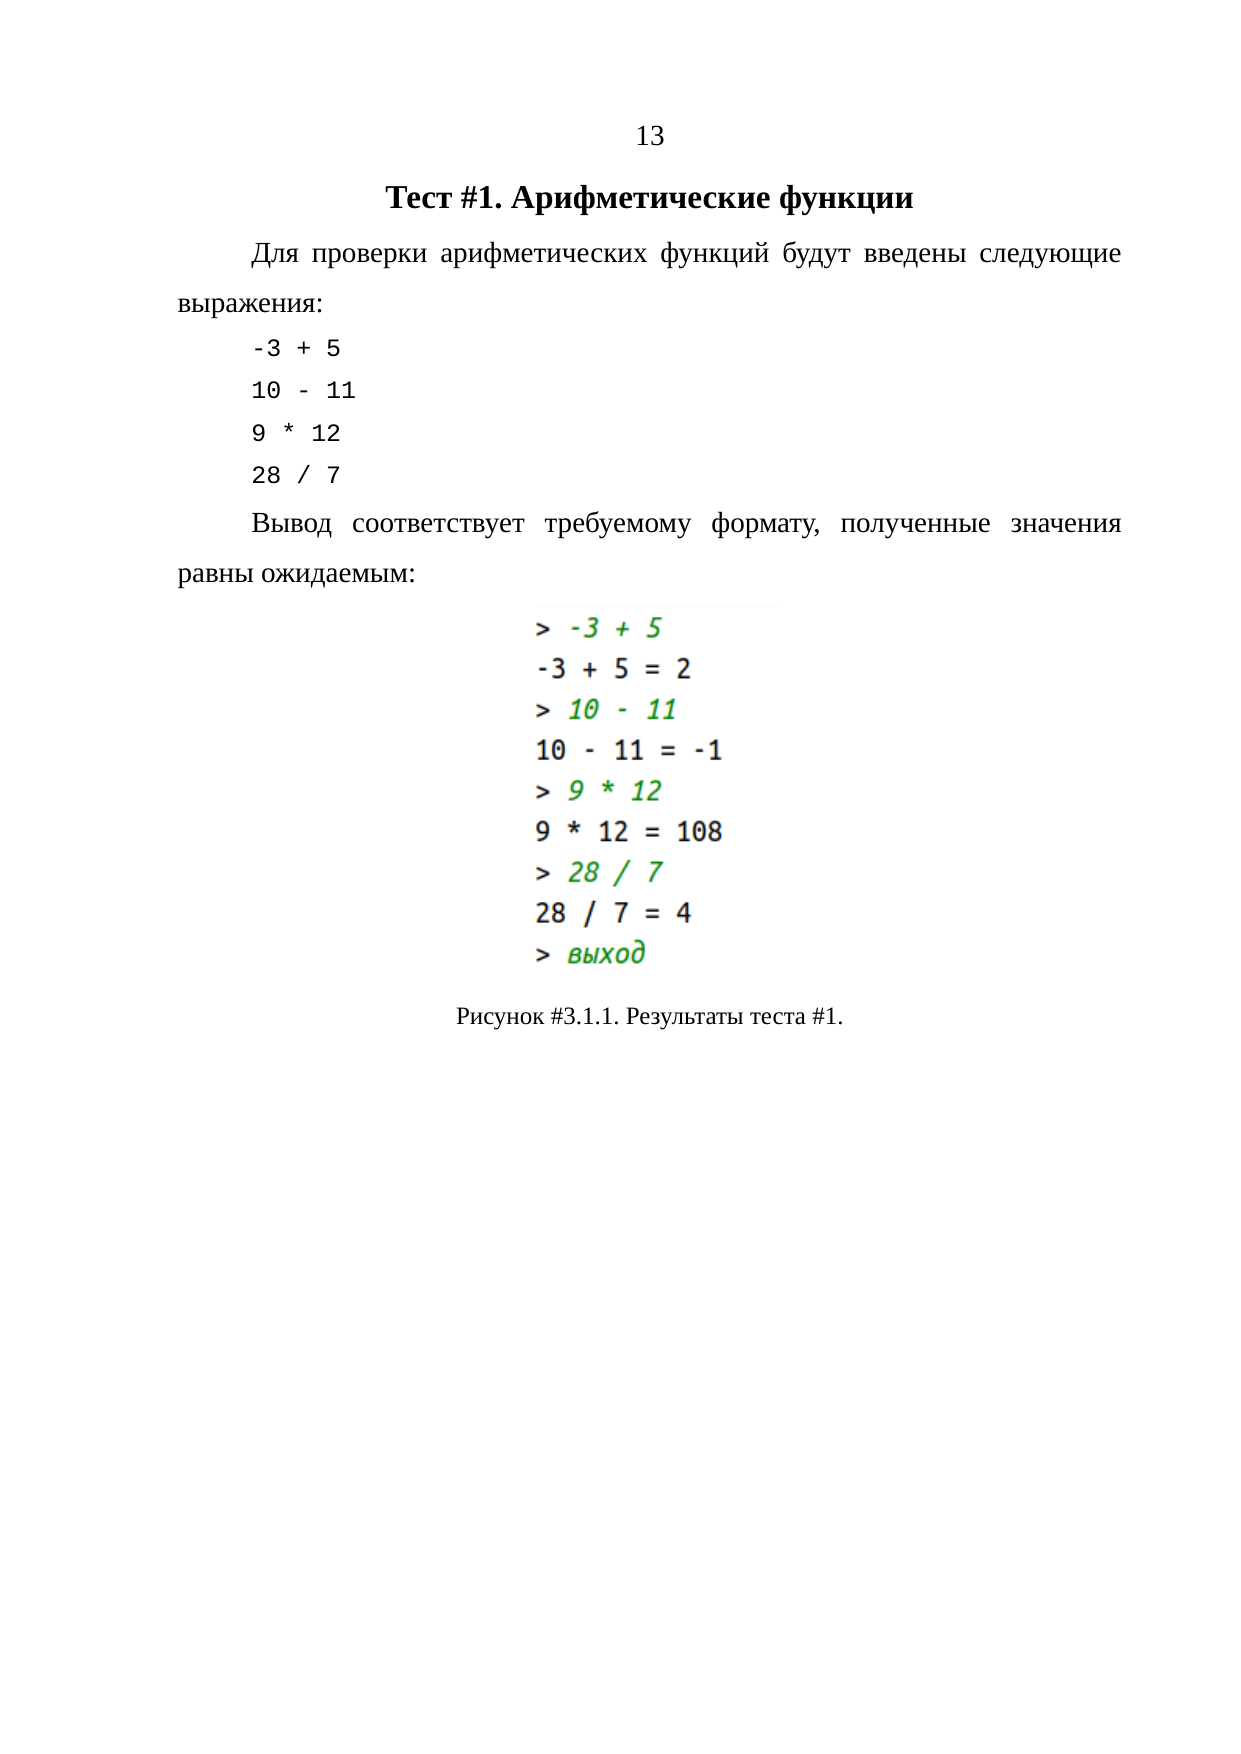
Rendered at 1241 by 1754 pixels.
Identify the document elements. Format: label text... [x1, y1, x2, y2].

text Вывод соответствует требуемому формату, полученные значения равны ожидаемым: [177, 505, 1122, 589]
text 9 * 12 [177, 420, 1122, 449]
text Для проверки арифметических функций будут введены следующие выражения: [177, 235, 1122, 318]
text 10 - 11 [177, 378, 1122, 406]
subtitle Тест #1. Арифметические функции [177, 177, 1122, 216]
text -3 + 5 [177, 335, 1122, 364]
text 28 / 7 [177, 463, 1122, 491]
picture [518, 606, 781, 984]
text Рисунок #3.1.1. Результаты теста #1. [177, 1001, 1122, 1029]
